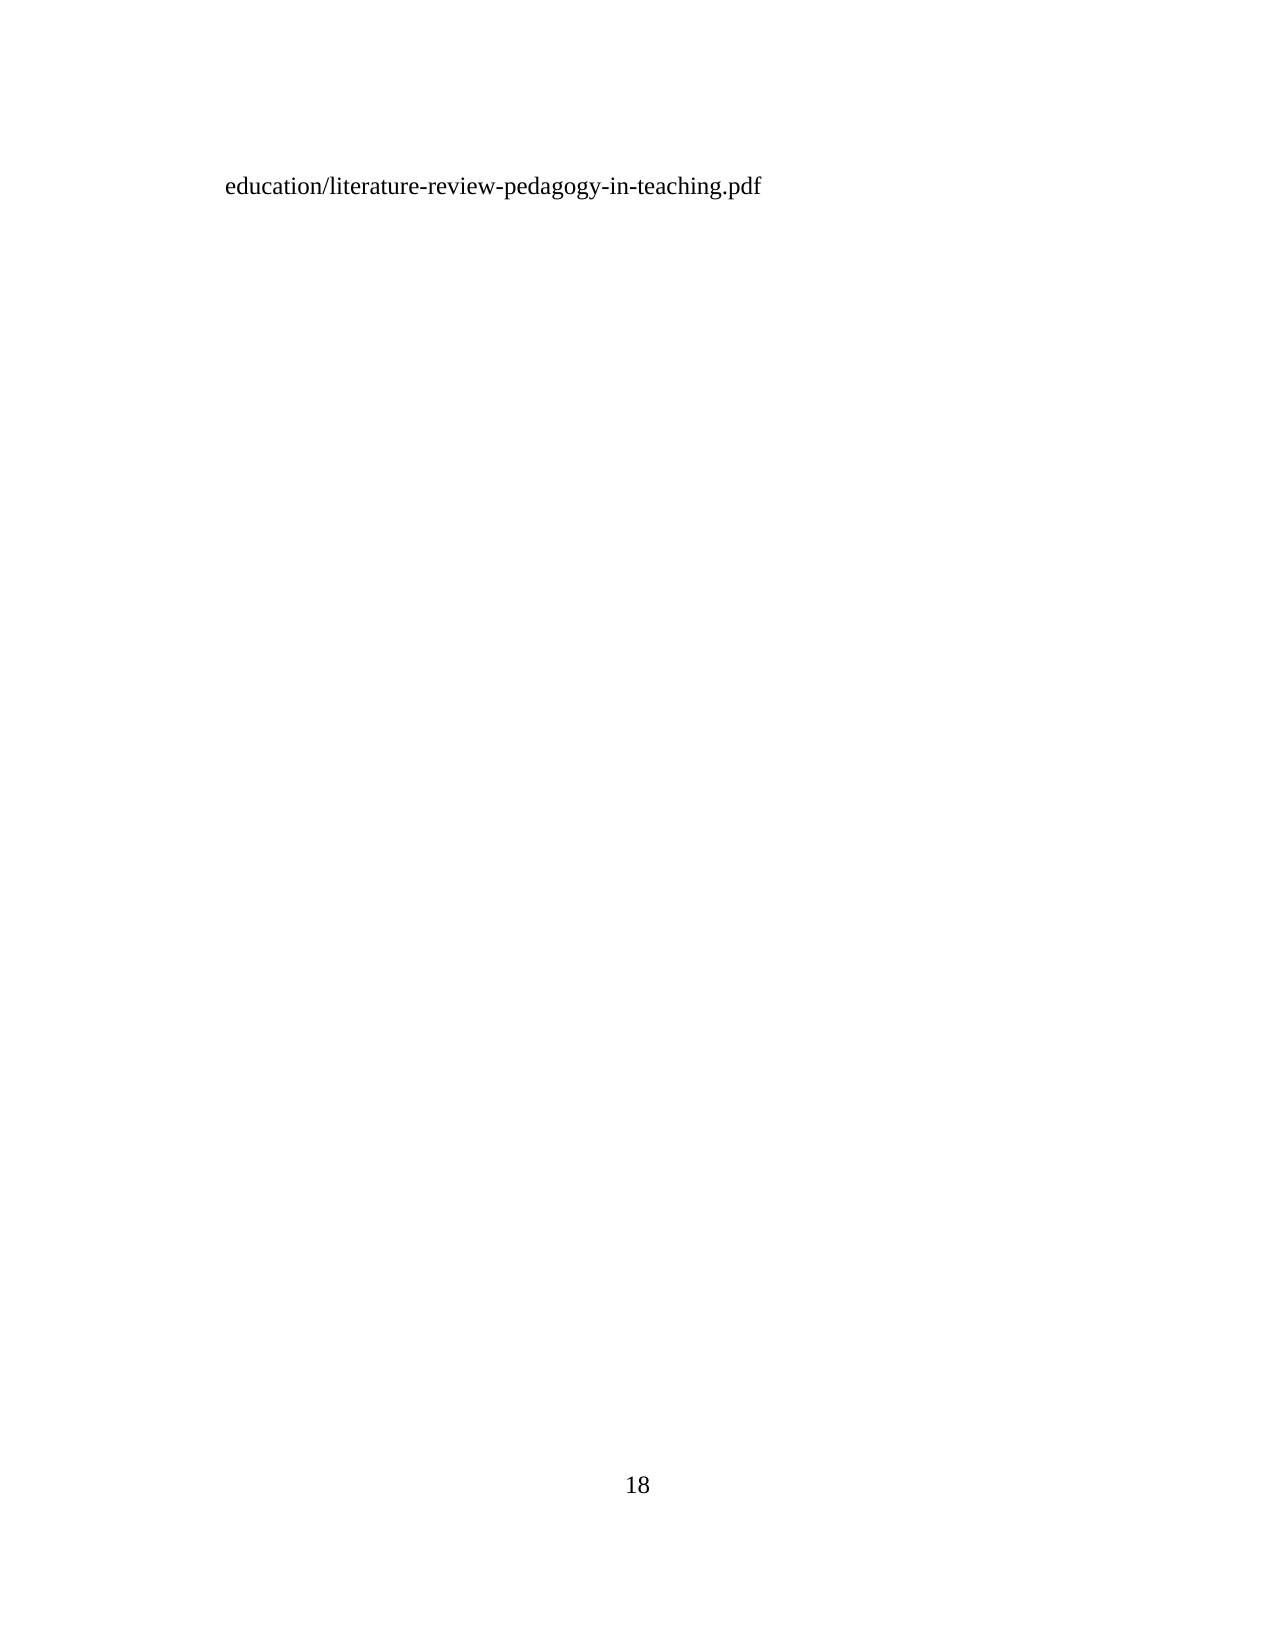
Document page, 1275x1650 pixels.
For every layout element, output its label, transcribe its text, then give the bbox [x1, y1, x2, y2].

text education/literature-review-pedagogy-in-teaching.pdf [150, 150, 1125, 200]
